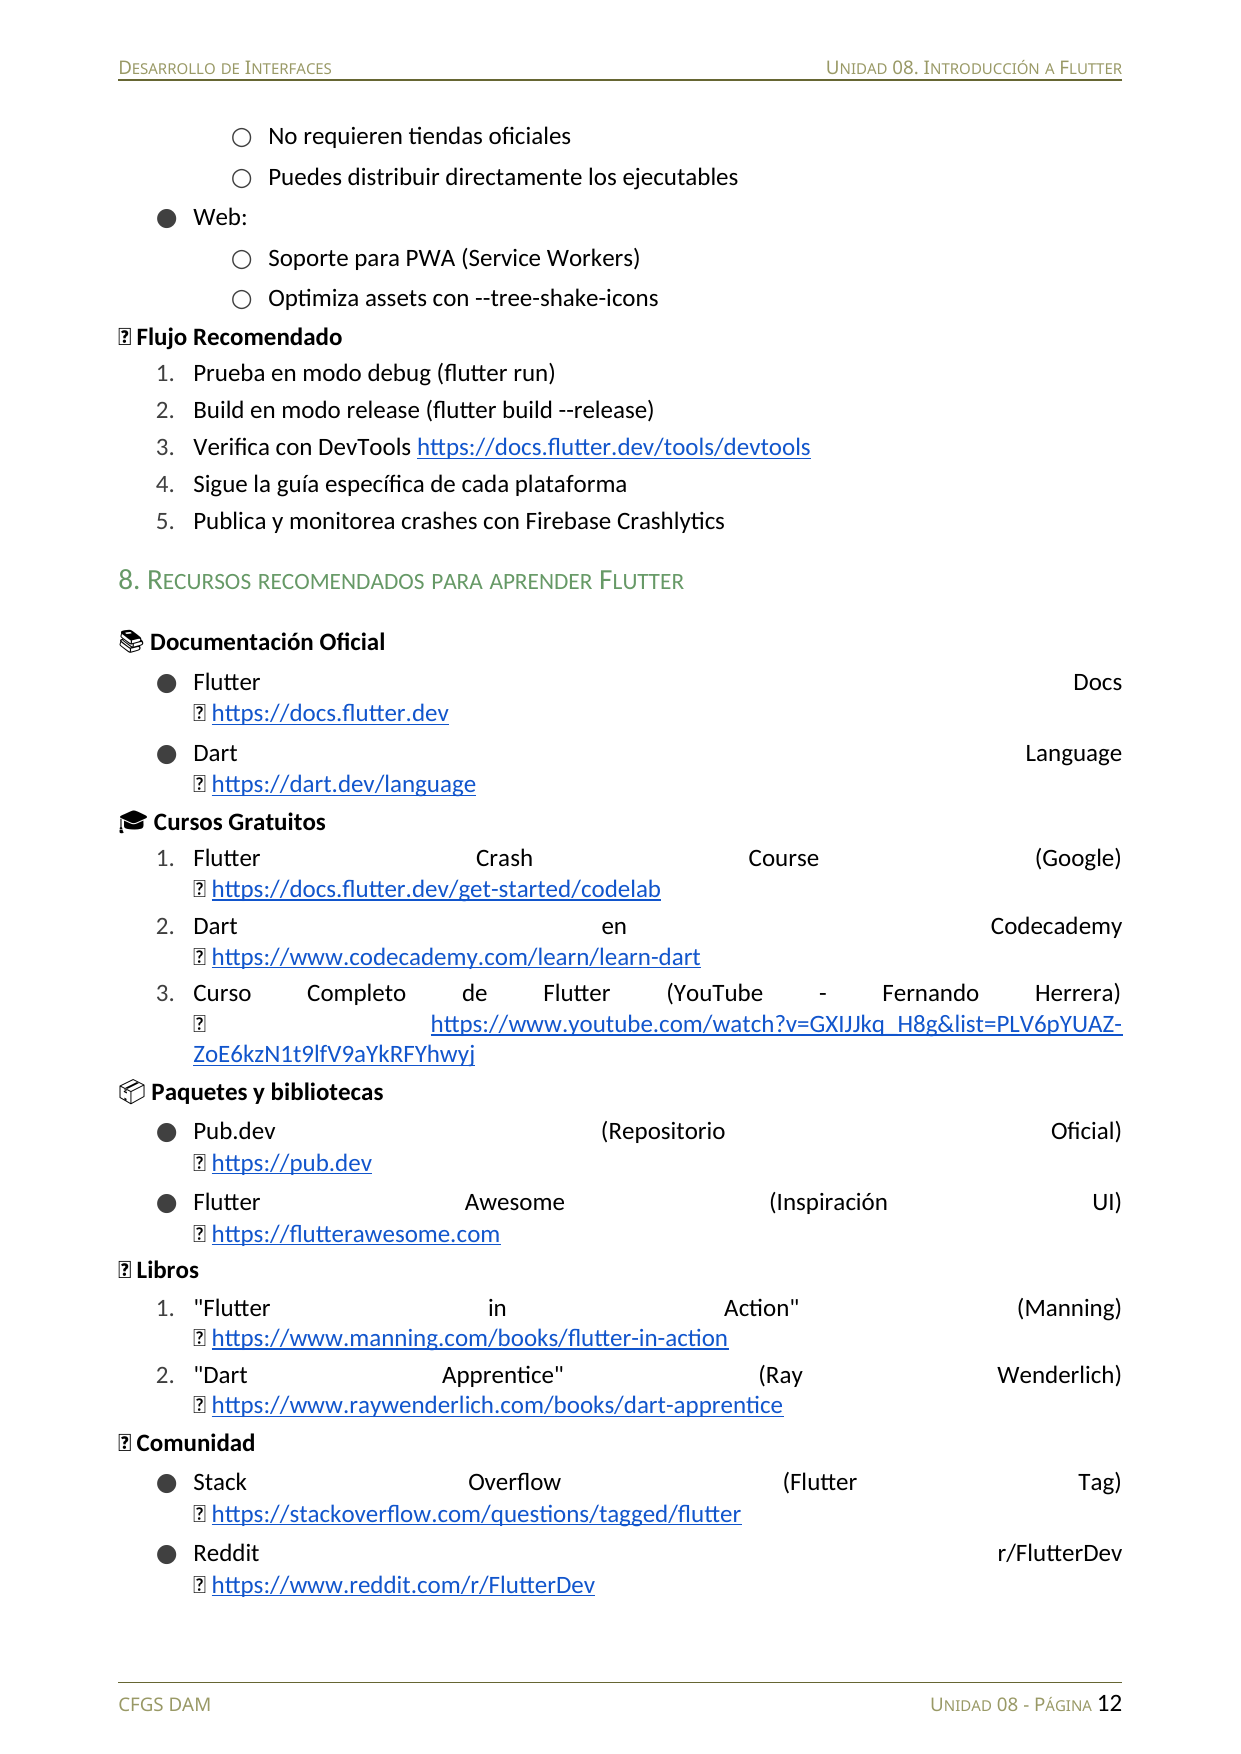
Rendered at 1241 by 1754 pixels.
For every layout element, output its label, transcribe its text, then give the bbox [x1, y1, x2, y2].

list Soporte para PWA (Service Workers) [231, 239, 1122, 274]
text 📚 Documentación Oficial [118, 627, 1122, 657]
list Dart Language 🔗 https://dart.dev/language [156, 734, 1122, 799]
list Reddit r/FlutterDev 🔗 https://www.reddit.com/r/FlutterDev [156, 1535, 1122, 1599]
text 💬 Comunidad [118, 1427, 1122, 1457]
list Optimiza assets con --tree-shake-icons [231, 280, 1122, 314]
subtitle 8. Recursos recomendados para aprender Flutter [118, 561, 1122, 596]
list "Flutter in Action" (Manning) 🔗 https://www.manning.com/books/flutter-in-action [156, 1292, 1122, 1353]
list Dart en Codecademy 🔗 https://www.codecademy.com/learn/learn-dart [156, 910, 1122, 971]
list Sigue la guía específica de cada plataforma [156, 468, 1122, 499]
text 📦 Paquetes y bibliotecas [118, 1076, 1122, 1106]
list Curso Completo de Flutter (YouTube - Fernando Herrera) 🔗 https://www.youtube.com/watch?v=GXIJJkq_H8g&list=PLV6pYUAZ-ZoE6kzN1t9lfV9aYkRFYhwyj [156, 978, 1122, 1069]
list Pub.dev (Repositorio Oficial) 🔗 https://pub.dev [156, 1113, 1122, 1177]
text 🚀 Flujo Recomendado [118, 321, 1122, 351]
list Prueba en modo debug (flutter run) [156, 358, 1122, 388]
list Flutter Docs 🔗 https://docs.flutter.dev [156, 663, 1122, 728]
list Puedes distribuir directamente los ejecutables [231, 158, 1122, 193]
list No requieren tiendas oficiales [231, 118, 1122, 152]
list Stack Overflow (Flutter Tag) 🔗 https://stackoverflow.com/questions/tagged/flutter [156, 1464, 1122, 1528]
list Web: [156, 199, 1122, 233]
list Verifica con DevTools https://docs.flutter.dev/tools/devtools [156, 432, 1122, 462]
list Build en modo release (flutter build --release) [156, 394, 1122, 425]
list Flutter Crash Course (Google) 🔗 https://docs.flutter.dev/get-started/codelab [156, 843, 1122, 904]
list Publica y monitorea crashes con Firebase Crashlytics [156, 506, 1122, 536]
text 📌 Libros [118, 1255, 1122, 1285]
list "Dart Apprentice" (Ray Wenderlich) 🔗 https://www.raywenderlich.com/books/dart-apprentice [156, 1359, 1122, 1420]
text 🎓 Cursos Gratuitos [118, 806, 1122, 836]
list Flutter Awesome (Inspiración UI) 🔗 https://flutterawesome.com [156, 1184, 1122, 1248]
